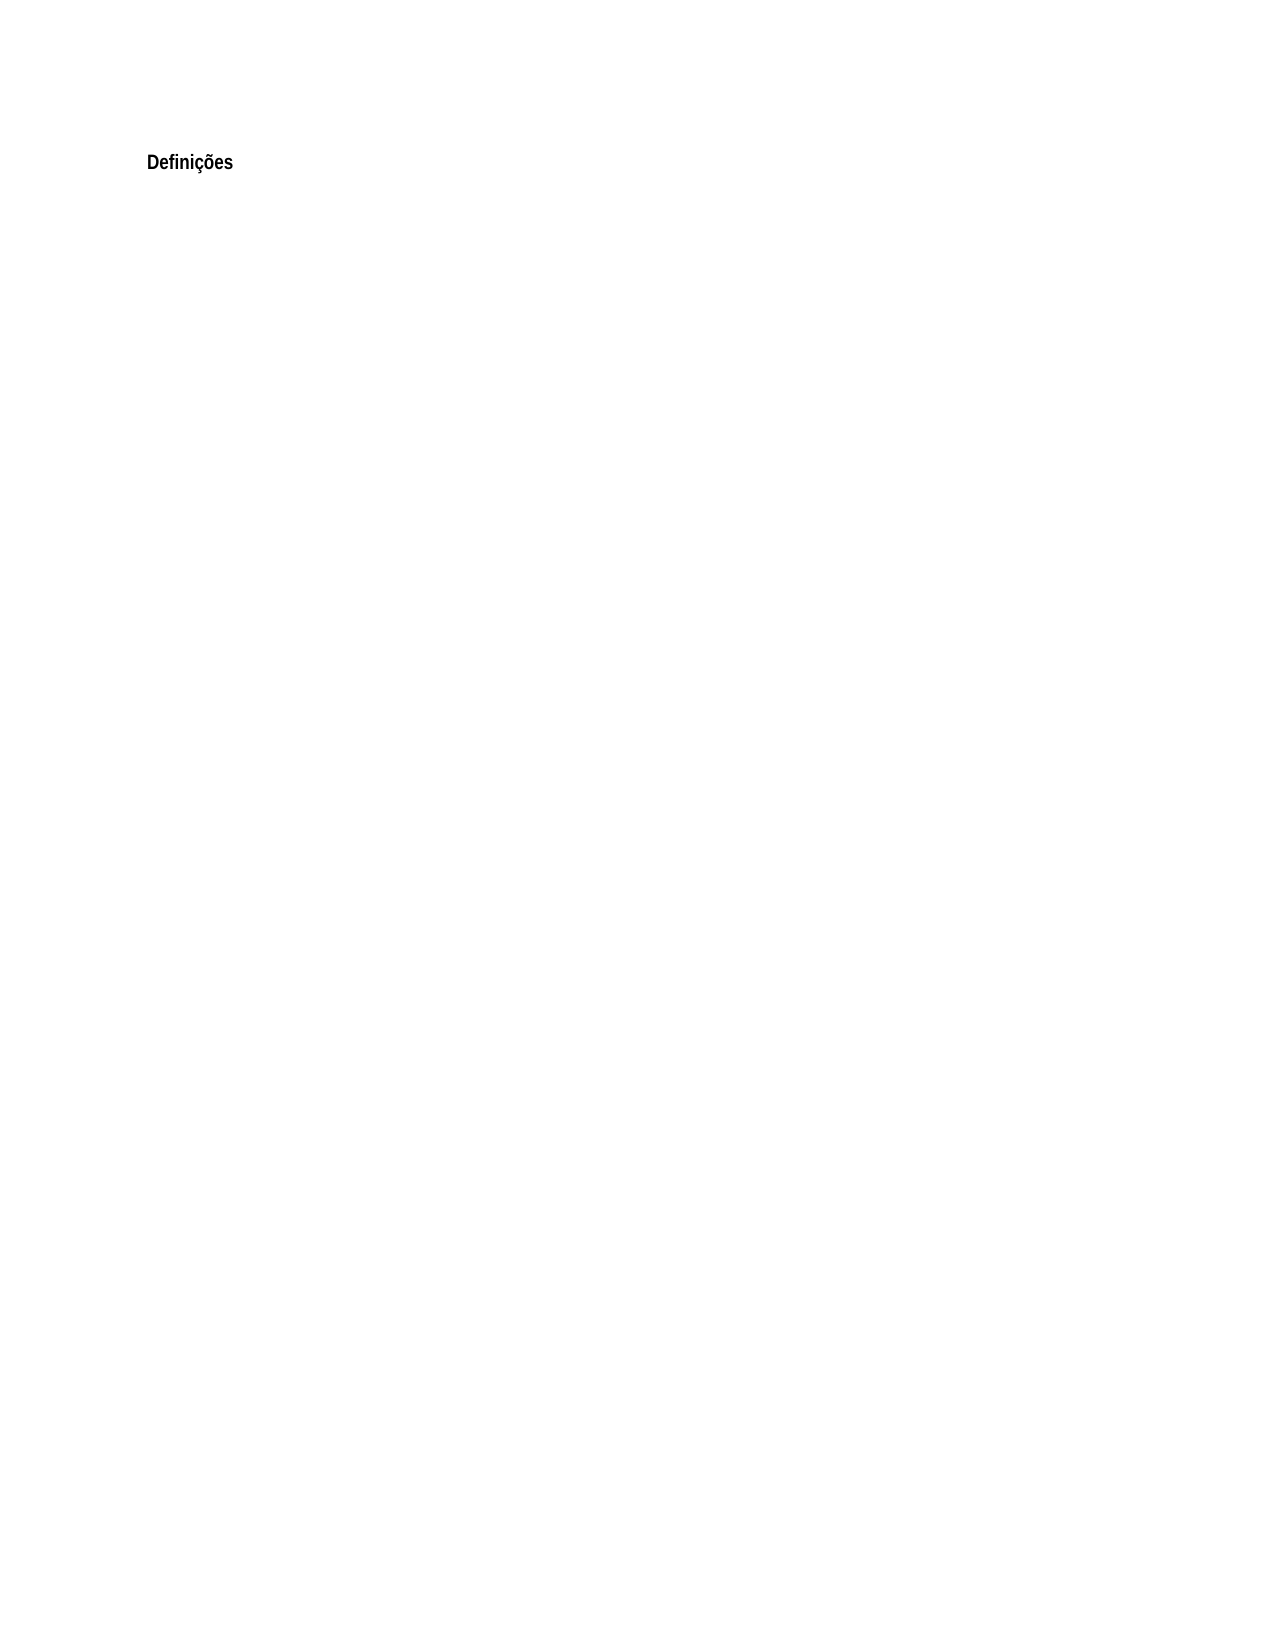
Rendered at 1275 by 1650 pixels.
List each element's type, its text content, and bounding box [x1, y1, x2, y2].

subtitle Definições [147, 150, 1125, 174]
